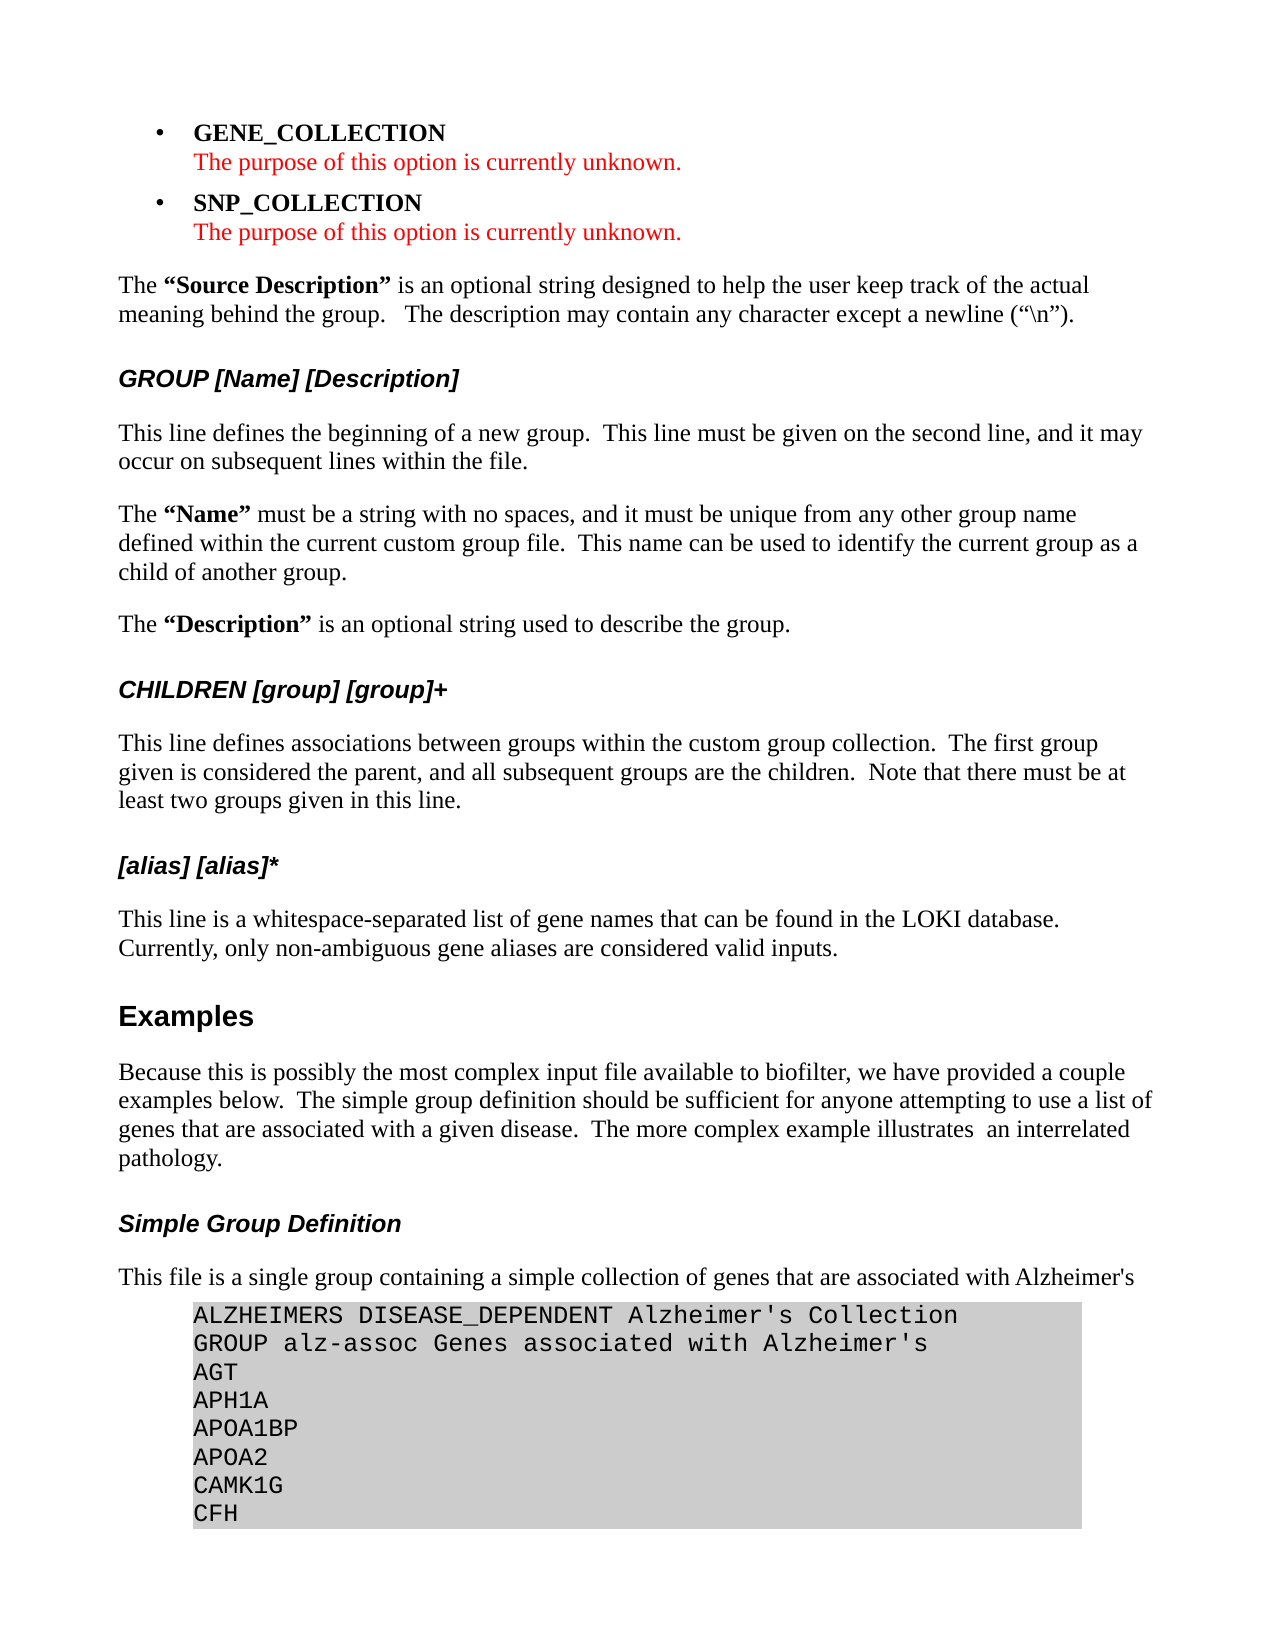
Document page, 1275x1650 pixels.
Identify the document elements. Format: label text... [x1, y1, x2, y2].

text This line is a whitespace-separated list of gene names that can be found in the LOKI database. Currently, only non-ambiguous gene aliases are considered valid inputs. [118, 904, 1157, 962]
text CAMK1G [193, 1472, 1082, 1501]
subtitle [alias] [alias]* [118, 851, 1157, 880]
text The “Name” must be a string with no spaces, and it must be unique from any other group name defined within the current custom group file. This name can be used to identify the current group as a child of another group. [118, 499, 1157, 585]
text AGT [193, 1359, 1082, 1387]
text APH1A [193, 1387, 1082, 1416]
text APOA2 [193, 1444, 1082, 1472]
list SNP_COLLECTION The purpose of this option is currently unknown. [156, 188, 1157, 246]
text This line defines the beginning of a new group. This line must be given on the second line, and it may occur on subsequent lines within the file. [118, 418, 1157, 475]
text ALZHEIMERS DISEASE_DEPENDENT Alzheimer's Collection [193, 1302, 1082, 1331]
subtitle Examples [118, 999, 1157, 1032]
text CFH [193, 1501, 1082, 1529]
subtitle Simple Group Definition [118, 1209, 1157, 1237]
subtitle CHILDREN [group] [group]+ [118, 675, 1157, 703]
text The “Source Description” is an optional string designed to help the user keep track of the actual meaning behind the group. The description may contain any character except a newline (“\n”). [118, 270, 1157, 328]
text The “Description” is an optional string used to describe the group. [118, 609, 1157, 638]
text GROUP alz-assoc Genes associated with Alzheimer's [193, 1331, 1082, 1359]
text APOA1BP [193, 1416, 1082, 1444]
text This file is a single group containing a simple collection of genes that are associated with Alzheimer's [118, 1262, 1157, 1291]
list GENE_COLLECTION The purpose of this option is currently unknown. [156, 118, 1157, 176]
subtitle GROUP [Name] [Description] [118, 364, 1157, 393]
text Because this is possibly the most complex input file available to biofilter, we have provided a couple examples below. The simple group definition should be sufficient for anyone attempting to use a list of genes that are associated with a given disease. The more complex example illustrates an interrelated pathology. [118, 1057, 1157, 1172]
text This line defines associations between groups within the custom group collection. The first group given is considered the parent, and all subsequent groups are the children. Note that there must be at least two groups given in this line. [118, 728, 1157, 814]
